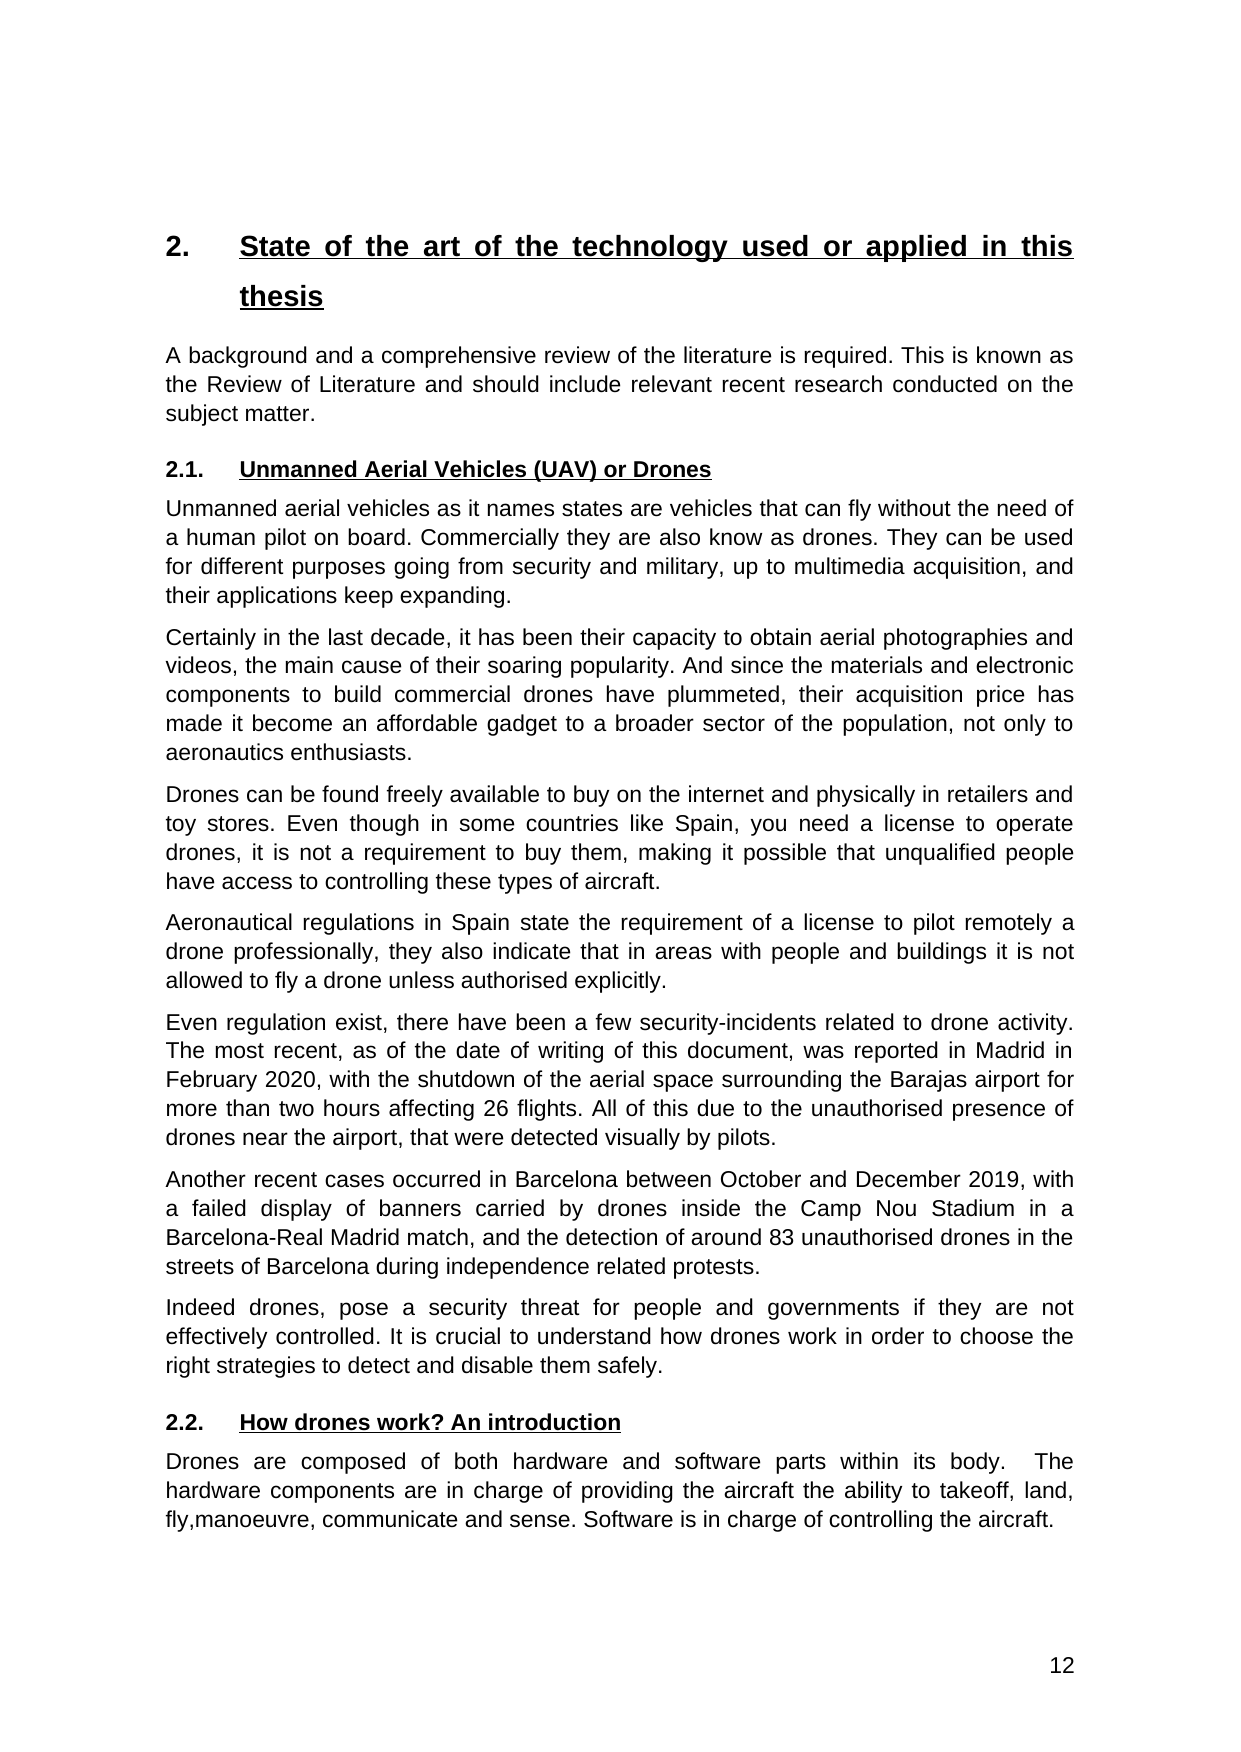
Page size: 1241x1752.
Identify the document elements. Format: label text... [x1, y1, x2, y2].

subtitle Unmanned Aerial Vehicles (UAV) or Drones [165, 453, 1075, 483]
text A background and a comprehensive review of the literature is required. This is known as the Review of Literature and should include relevant recent research conducted on the subject matter. [165, 342, 1075, 426]
text Unmanned aerial vehicles as it names states are vehicles that can fly without the need of a human pilot on board. Commercially they are also know as drones. They can be used for different purposes going from security and military, up to multimedia acquisition, and their applications keep expanding. [165, 495, 1075, 608]
text Indeed drones, pose a security threat for people and governments if they are not effectively controlled. It is crucial to understand how drones work in order to choose the right strategies to detect and disable them safely. [165, 1294, 1075, 1378]
subtitle How drones work? An introduction [165, 1406, 1075, 1435]
text Drones can be found freely available to buy on the internet and physically in retailers and toy stores. Even though in some countries like Spain, you need a license to operate drones, it is not a requirement to buy them, making it possible that unqualified people have access to controlling these types of aircraft. [165, 781, 1075, 894]
text Another recent cases occurred in Barcelona between October and December 2019, with a failed display of banners carried by drones inside the Camp Nou Stadium in a Barcelona-Real Madrid match, and the detection of around 83 unauthorised drones in the streets of Barcelona during independence related protests. [165, 1166, 1075, 1279]
text Even regulation exist, there have been a few security-incidents related to drone activity. The most recent, as of the date of writing of this document, was reported in Madrid in February 2020, with the shutdown of the aerial space surrounding the Barajas airport for more than two hours affecting 26 flights. All of this due to the unauthorised presence of drones near the airport, that were detected visually by pilots. [165, 1008, 1075, 1151]
subtitle State of the art of the technology used or applied in this thesis [165, 228, 1075, 312]
text Aeronautical regulations in Spain state the requirement of a license to pilot remotely a drone professionally, they also indicate that in areas with people and buildings it is not allowed to fly a drone unless authorised explicitly. [165, 909, 1075, 993]
text Drones are composed of both hardware and software parts within its body. The hardware components are in charge of providing the aircraft the ability to takeoff, land, fly,manoeuvre, communicate and sense. Software is in charge of controlling the aircraft. [165, 1448, 1075, 1532]
text Certainly in the last decade, it has been their capacity to obtain aerial photographies and videos, the main cause of their soaring popularity. And since the materials and electronic components to build commercial drones have plummeted, their acquisition price has made it become an affordable gadget to a broader sector of the population, not only to aeronautics enthusiasts. [165, 623, 1075, 766]
